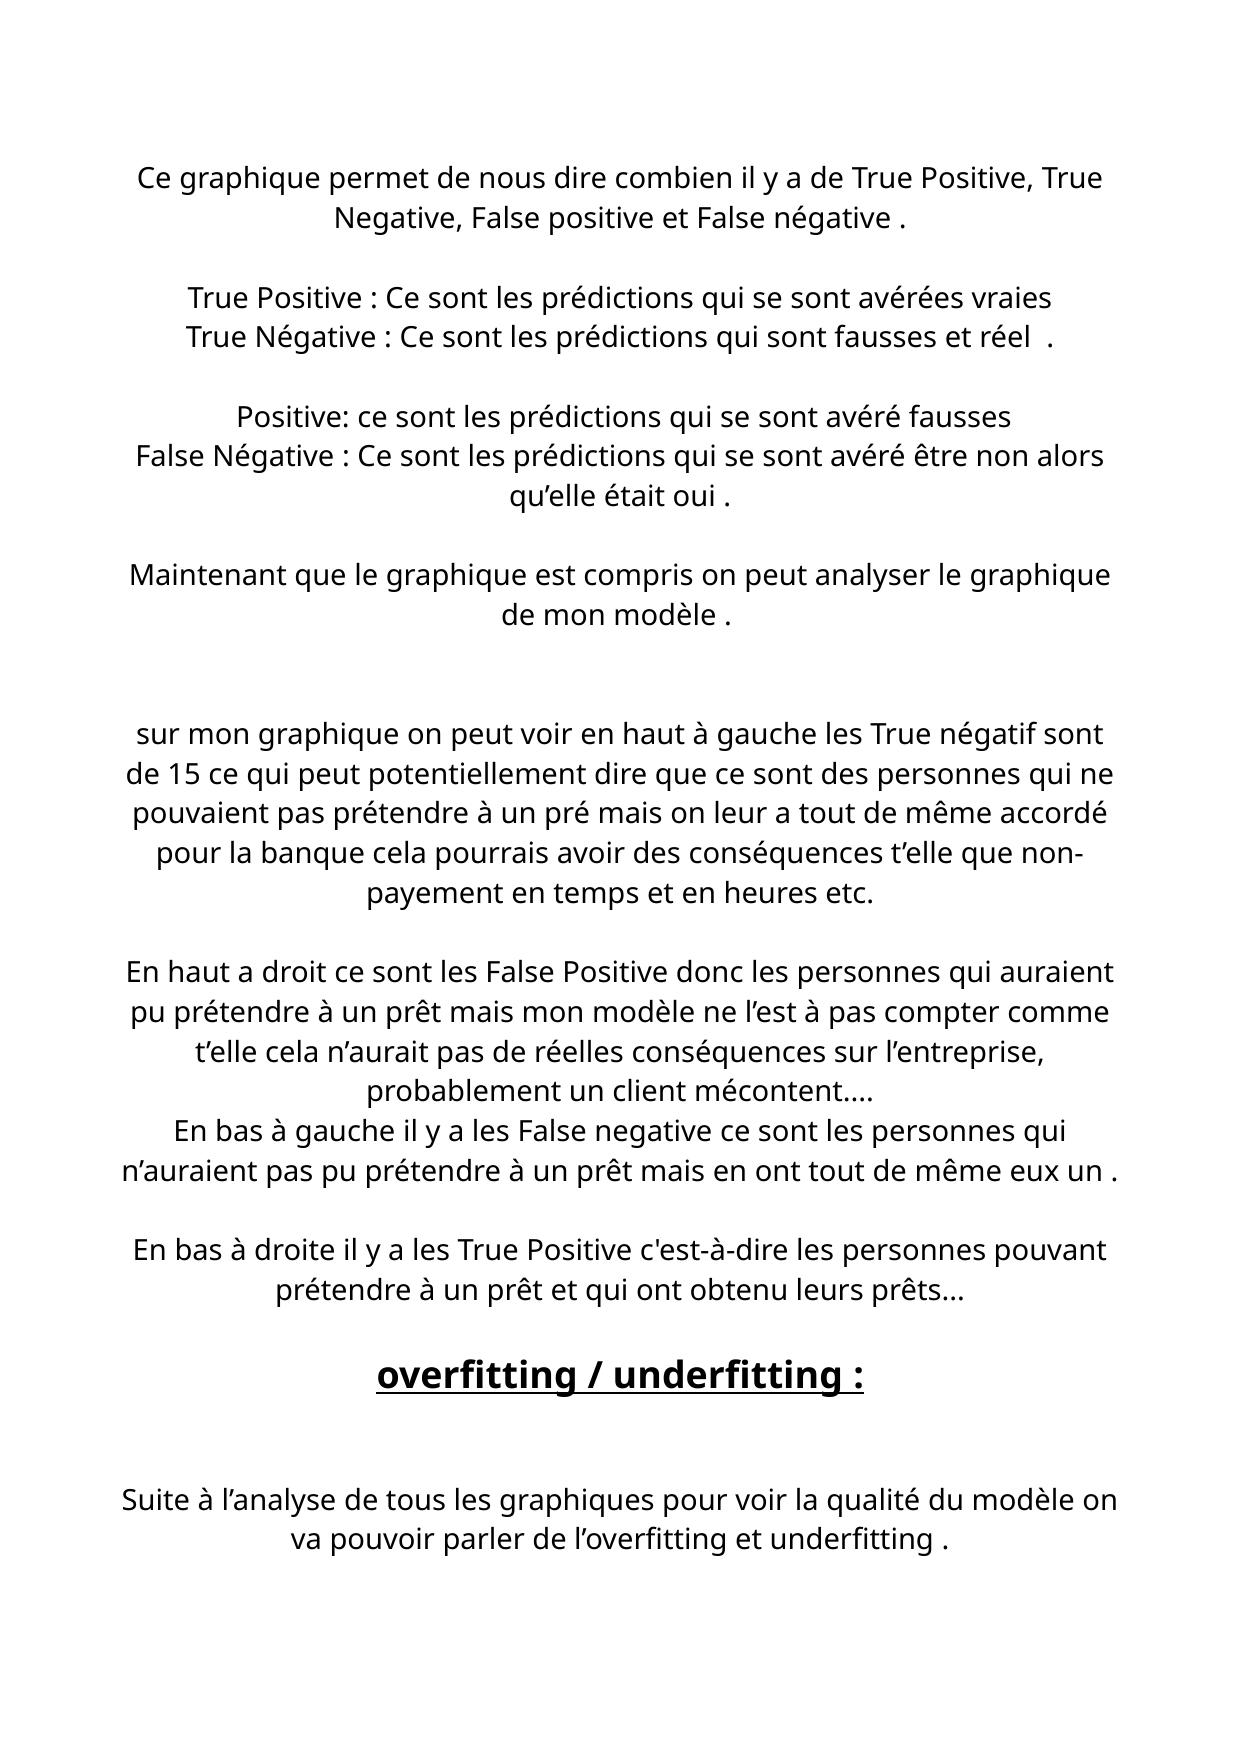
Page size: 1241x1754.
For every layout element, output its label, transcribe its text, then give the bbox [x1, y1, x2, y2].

text True Négative : Ce sont les prédictions qui sont fausses et réel . [118, 317, 1122, 356]
text Ce graphique permet de nous dire combien il y a de True Positive, True Negative, False positive et False négative . [118, 158, 1122, 237]
text Positive: ce sont les prédictions qui se sont avéré fausses [118, 396, 1122, 436]
text En bas à droite il y a les True Positive c'est-à-dire les personnes pouvant prétendre à un prêt et qui ont obtenu leurs prêts... [118, 1229, 1122, 1309]
text Maintenant que le graphique est compris on peut analyser le graphique de mon modèle . [118, 555, 1122, 634]
text En bas à gauche il y a les False negative ce sont les personnes qui n’auraient pas pu prétendre à un prêt mais en ont tout de même eux un . [118, 1110, 1122, 1190]
text False Négative : Ce sont les prédictions qui se sont avéré être non alors qu’elle était oui . [118, 436, 1122, 515]
text En haut a droit ce sont les False Positive donc les personnes qui auraient pu prétendre à un prêt mais mon modèle ne l’est à pas compter comme t’elle cela n’aurait pas de réelles conséquences sur l’entreprise, probablement un client mécontent.... [118, 952, 1122, 1110]
text True Positive : Ce sont les prédictions qui se sont avérées vraies [118, 277, 1122, 317]
text Suite à l’analyse de tous les graphiques pour voir la qualité du modèle on va pouvoir parler de l’overfitting et underfitting . [118, 1479, 1122, 1558]
text sur mon graphique on peut voir en haut à gauche les True négatif sont de 15 ce qui peut potentiellement dire que ce sont des personnes qui ne pouvaient pas prétendre à un pré mais on leur a tout de même accordé pour la banque cela pourrais avoir des conséquences t’elle que non-payement en temps et en heures etc. [118, 713, 1122, 912]
text overfitting / underfitting : [118, 1348, 1122, 1399]
